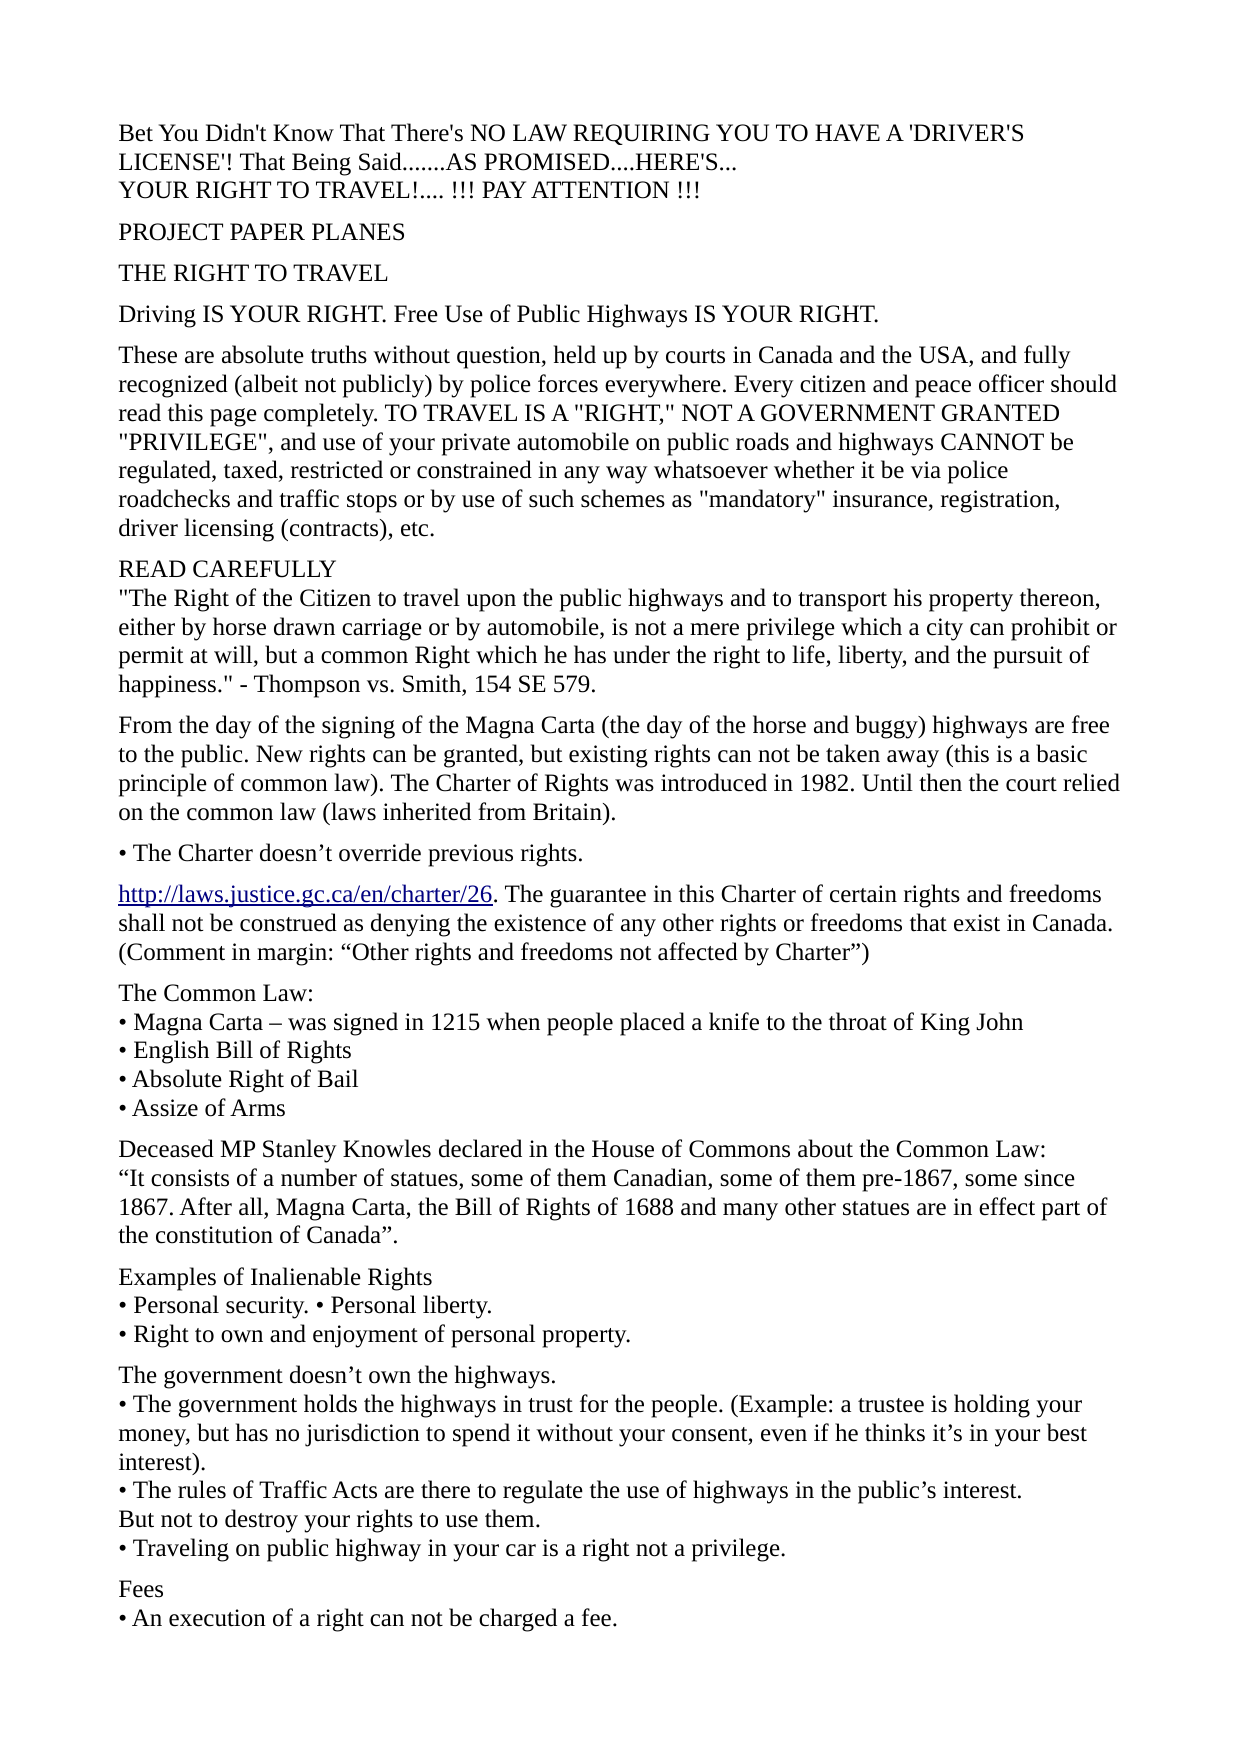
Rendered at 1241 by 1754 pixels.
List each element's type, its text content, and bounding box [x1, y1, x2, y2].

text Examples of Inalienable Rights • Personal security. • Personal liberty. • Right to own and enjoyment of personal property. [118, 1262, 1122, 1348]
text The government doesn’t own the highways. • The government holds the highways in trust for the people. (Example: a trustee is holding your money, but has no jurisdiction to spend it without your consent, even if he thinks it’s in your best interest). • The rules of Traffic Acts are there to regulate the use of highways in the public’s interest. But not to destroy your rights to use them. • Traveling on public highway in your car is a right not a privilege. [118, 1361, 1122, 1562]
text Fees • An execution of a right can not be charged a fee. [118, 1574, 1122, 1632]
text http://laws.justice.gc.ca/en/charter/26. The guarantee in this Charter of certain rights and freedoms shall not be construed as denying the existence of any other rights or freedoms that exist in Canada. (Comment in margin: “Other rights and freedoms not affected by Charter”) [118, 879, 1122, 966]
text Bet You Didn't Know That There's NO LAW REQUIRING YOU TO HAVE A 'DRIVER'S LICENSE'! That Being Said.......AS PROMISED....HERE'S... YOUR RIGHT TO TRAVEL!.... !!! PAY ATTENTION !!! [118, 118, 1122, 204]
text These are absolute truths without question, held up by courts in Canada and the USA, and fully recognized (albeit not publicly) by police forces everywhere. Every citizen and peace officer should read this page completely. TO TRAVEL IS A "RIGHT," NOT A GOVERNMENT GRANTED "PRIVILEGE", and use of your private automobile on public roads and highways CANNOT be regulated, taxed, restricted or constrained in any way whatsoever whether it be via police roadchecks and traffic stops or by use of such schemes as "mandatory" insurance, registration, driver licensing (contracts), etc. [118, 341, 1122, 542]
text Driving IS YOUR RIGHT. Free Use of Public Highways IS YOUR RIGHT. [118, 299, 1122, 328]
text • The Charter doesn’t override previous rights. [118, 838, 1122, 867]
text READ CAREFULLY "The Right of the Citizen to travel upon the public highways and to transport his property thereon, either by horse drawn carriage or by automobile, is not a mere privilege which a city can prohibit or permit at will, but a common Right which he has under the right to life, liberty, and the pursuit of happiness." - Thompson vs. Smith, 154 SE 579. [118, 554, 1122, 698]
text From the day of the signing of the Magna Carta (the day of the horse and buggy) highways are free to the public. New rights can be granted, but existing rights can not be taken away (this is a basic principle of common law). The Charter of Rights was introduced in 1982. Until then the court relied on the common law (laws inherited from Britain). [118, 711, 1122, 826]
text Deceased MP Stanley Knowles declared in the House of Commons about the Common Law: “It consists of a number of statues, some of them Canadian, some of them pre-1867, some since 1867. After all, Magna Carta, the Bill of Rights of 1688 and many other statues are in effect part of the constitution of Canada”. [118, 1134, 1122, 1249]
text THE RIGHT TO TRAVEL [118, 258, 1122, 287]
text PROJECT PAPER PLANES [118, 217, 1122, 246]
text The Common Law: • Magna Carta – was signed in 1215 when people placed a knife to the throat of King John • English Bill of Rights • Absolute Right of Bail • Assize of Arms [118, 978, 1122, 1122]
